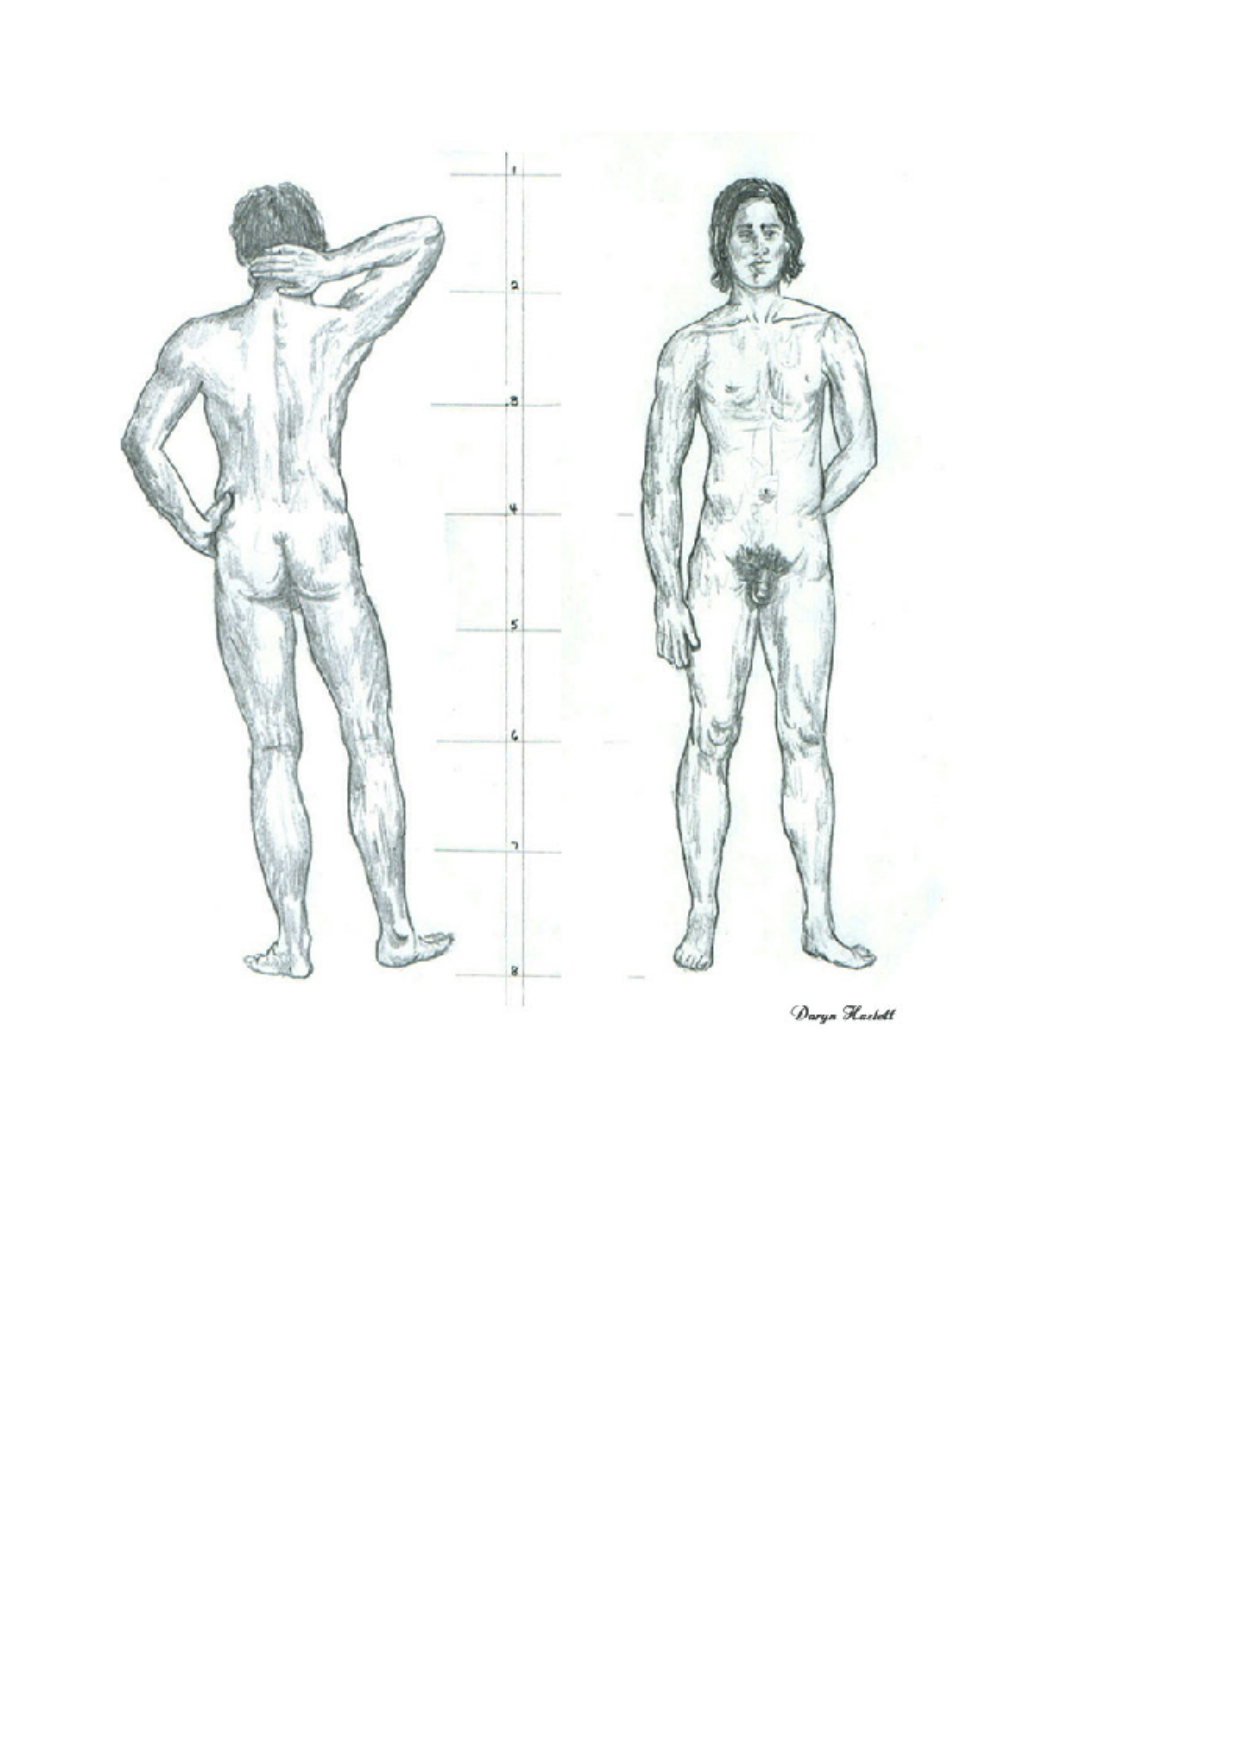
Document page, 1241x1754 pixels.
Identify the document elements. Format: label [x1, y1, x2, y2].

picture [118, 118, 948, 1029]
